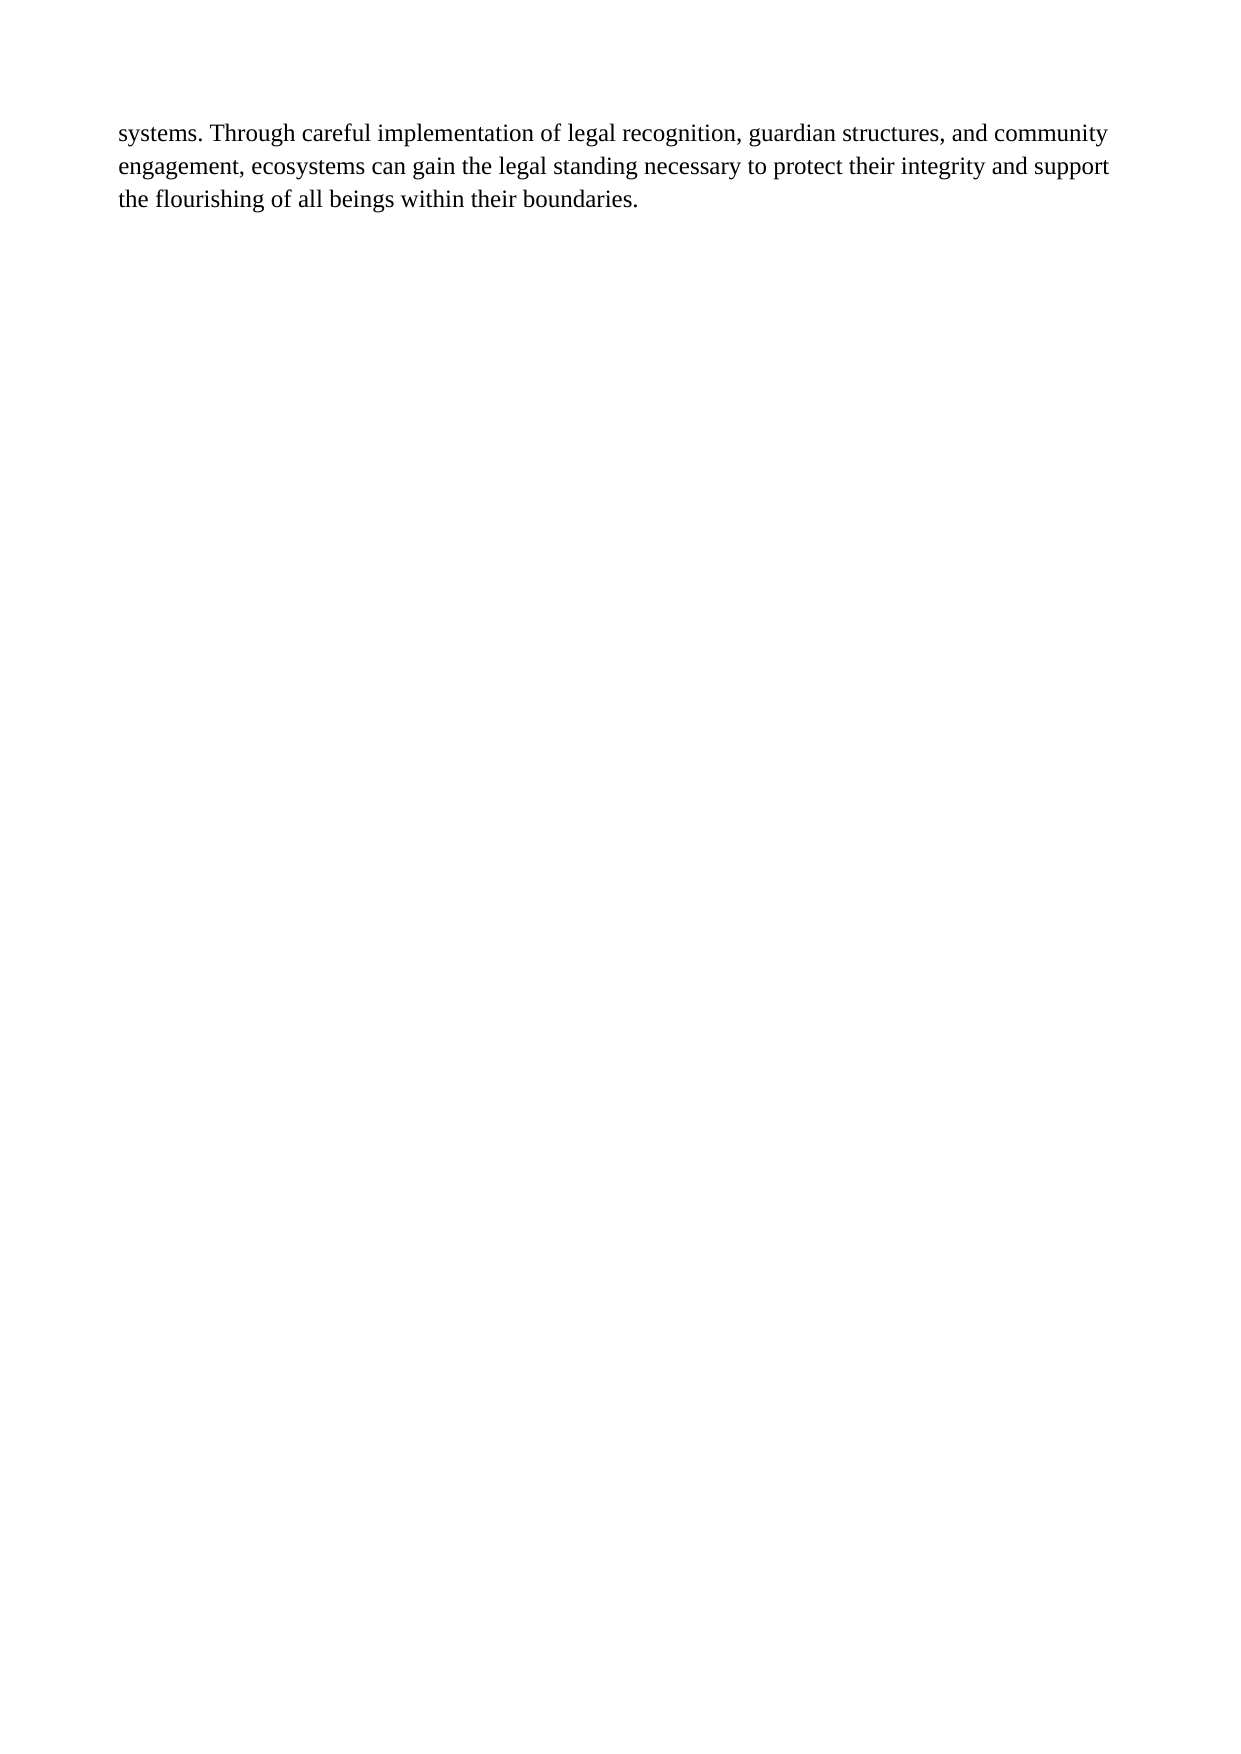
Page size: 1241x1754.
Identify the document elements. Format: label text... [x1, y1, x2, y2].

text systems. Through careful implementation of legal recognition, guardian structures, and community engagement, ecosystems can gain the legal standing necessary to protect their integrity and support the flourishing of all beings within their boundaries. [118, 118, 1122, 213]
